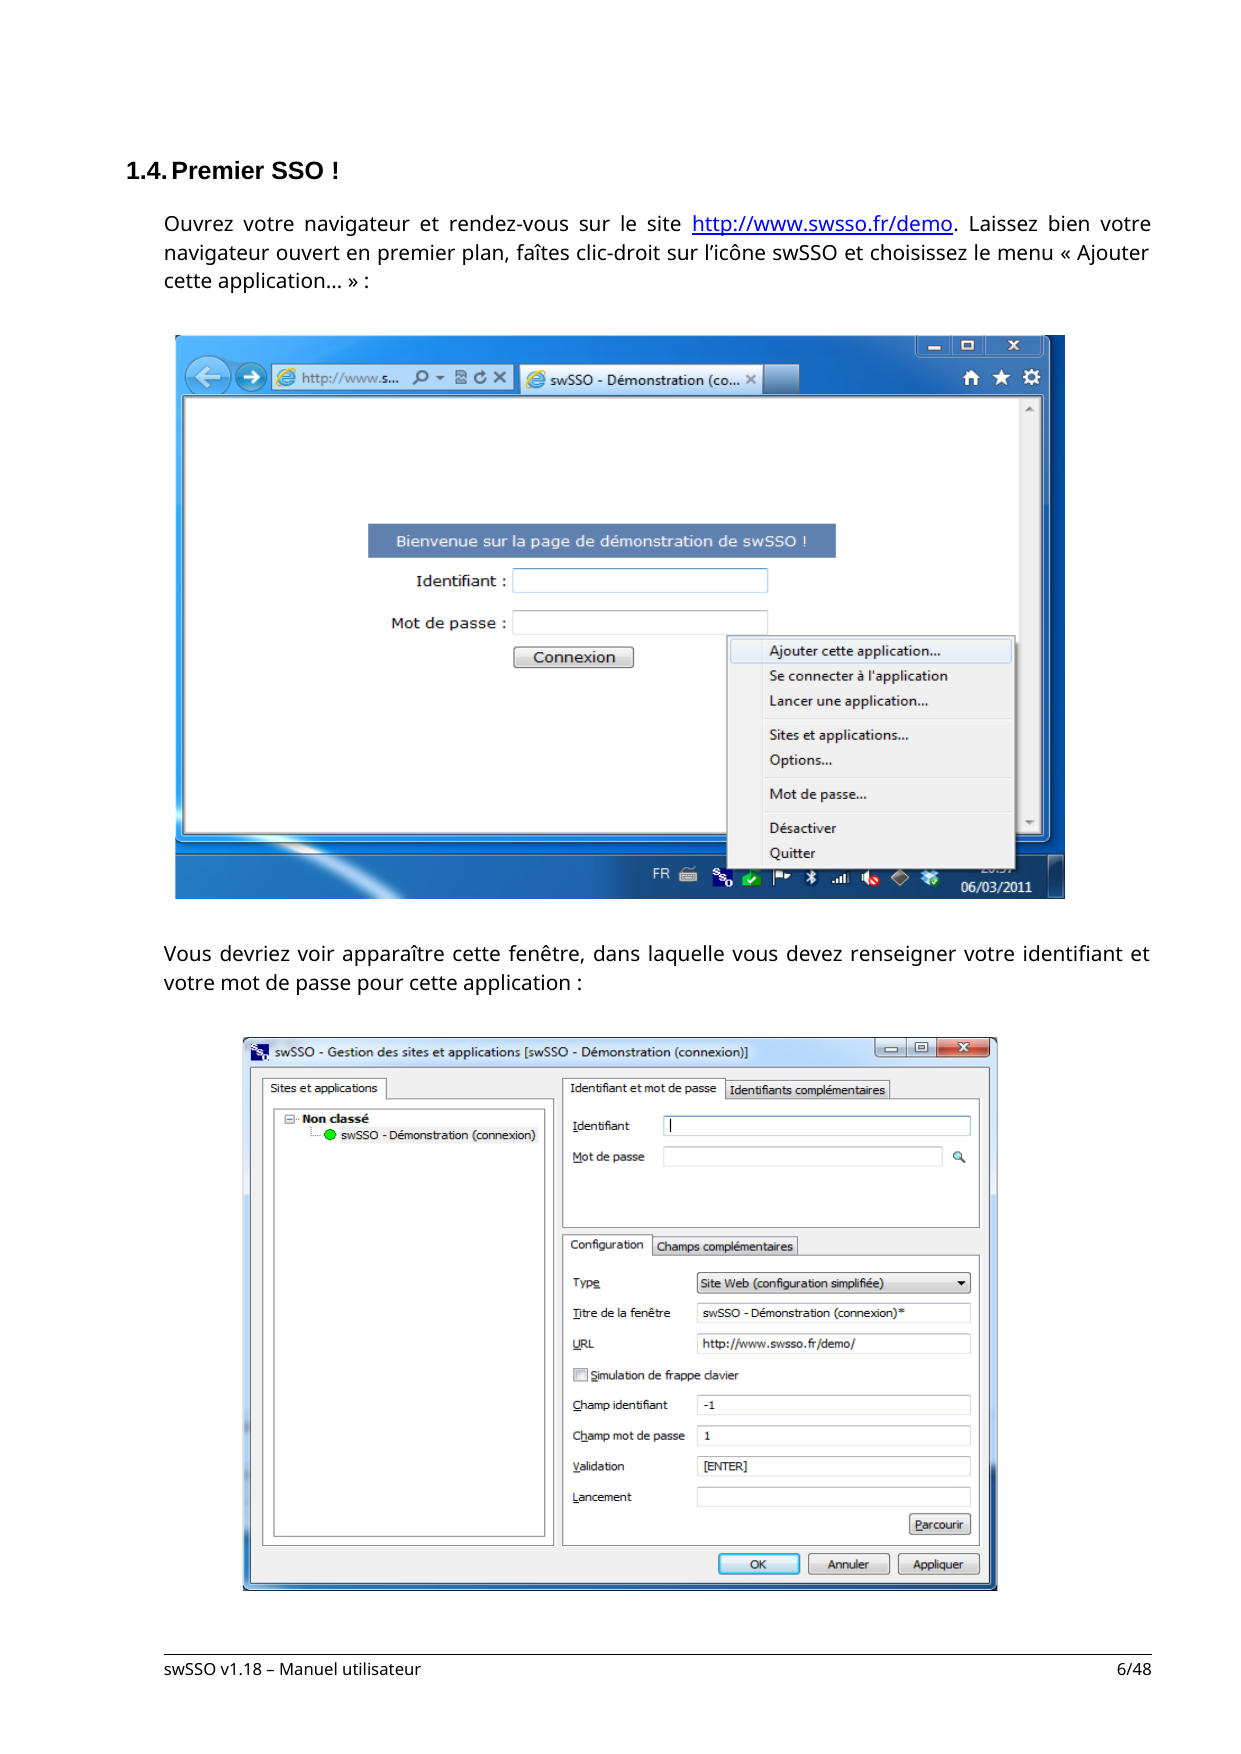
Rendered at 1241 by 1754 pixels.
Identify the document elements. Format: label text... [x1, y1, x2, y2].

picture [242, 1037, 998, 1591]
subtitle Premier SSO ! [126, 156, 1152, 184]
picture [175, 335, 1065, 899]
text Ouvrez votre navigateur et rendez-vous sur le site http://www.swsso.fr/demo. Laissez bien votre navigateur ouvert en premier plan, faîtes clic-droit sur l’icône swSSO et choisissez le menu « Ajouter cette application… » : [164, 209, 1152, 295]
text Vous devriez voir apparaître cette fenêtre, dans laquelle vous devez renseigner votre identifiant et votre mot de passe pour cette application : [164, 939, 1152, 996]
